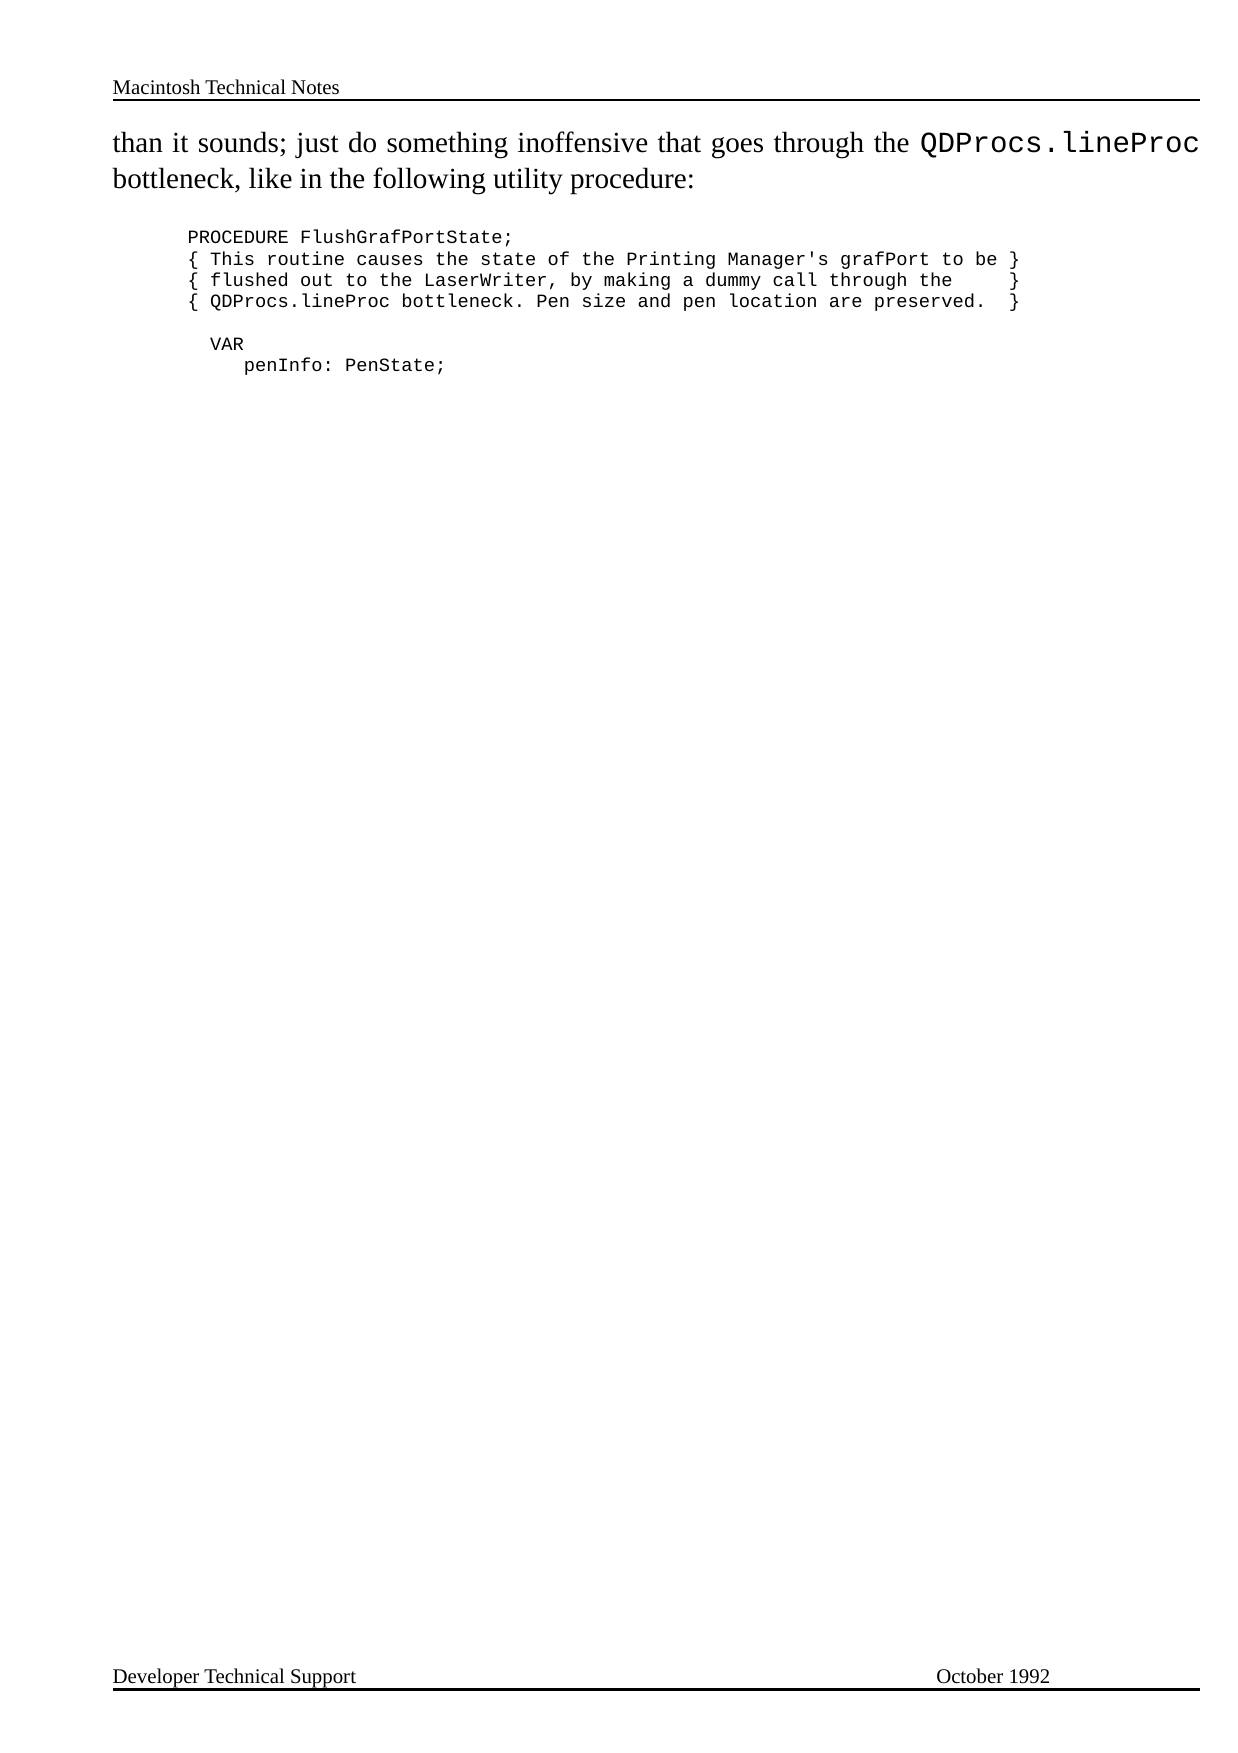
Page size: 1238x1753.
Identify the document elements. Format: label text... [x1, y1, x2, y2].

text VAR [187, 334, 1200, 356]
text penInfo: PenState; [187, 356, 1200, 377]
text { This routine causes the state of the Printing Manager's grafPort to be } [187, 249, 1200, 271]
text { flushed out to the LaserWriter, by making a dummy call through the } [187, 271, 1200, 292]
text { QDProcs.lineProc bottleneck. Pen size and pen location are preserved. } [187, 292, 1200, 313]
text PROCEDURE FlushGrafPortState; [187, 228, 1200, 249]
text than it sounds; just do something inoffensive that goes through the QDProcs.lineProc bottleneck, like in the following utility procedure: [112, 125, 1200, 195]
